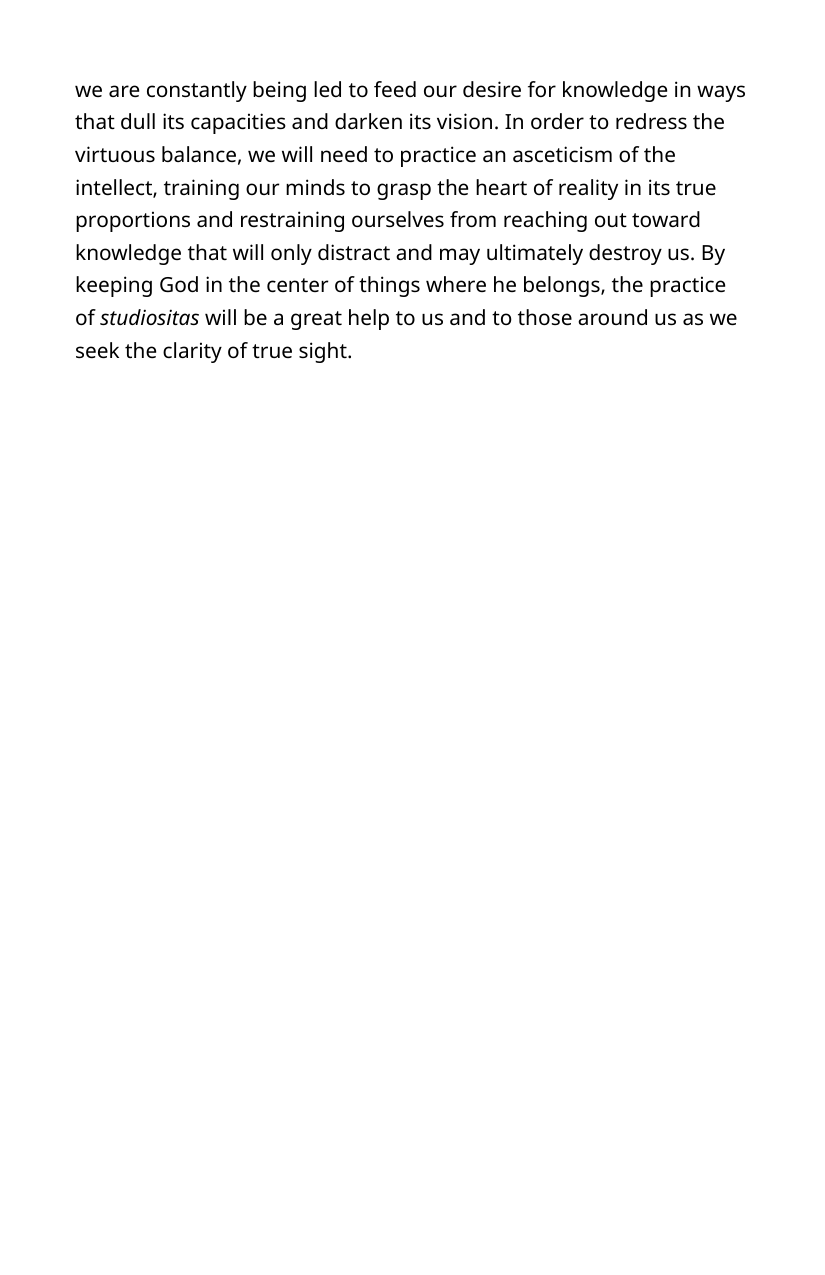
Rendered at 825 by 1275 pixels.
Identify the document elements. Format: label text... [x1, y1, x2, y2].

text we are constantly being led to feed our desire for knowledge in ways that dull its capacities and darken its vision. In order to redress the virtuous balance, we will need to practice an asceticism of the intellect, training our minds to grasp the heart of reality in its true proportions and restraining ourselves from reaching out toward knowledge that will only distract and may ultimately destroy us. By keeping God in the center of things where he belongs, the practice of studiositas will be a great help to us and to those around us as we seek the clarity of true sight. [75, 75, 750, 364]
